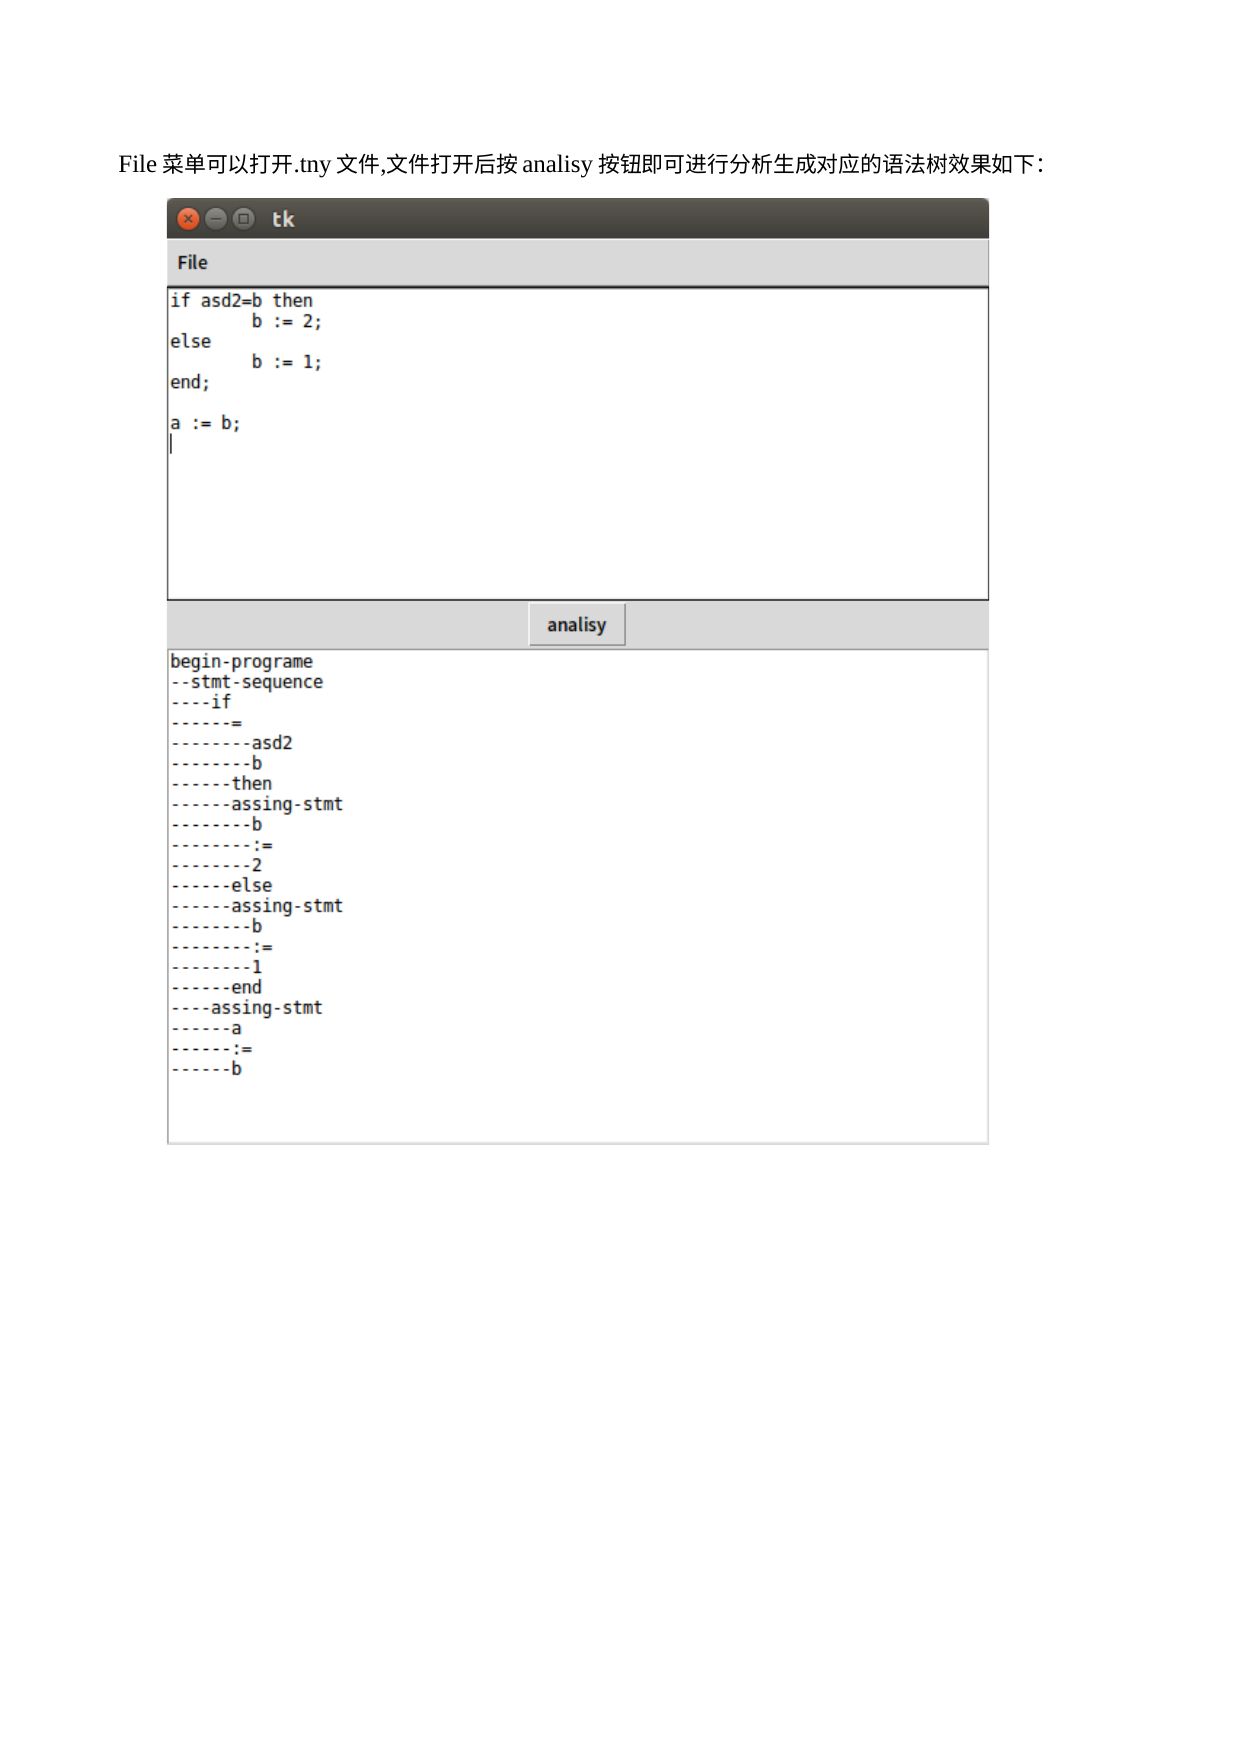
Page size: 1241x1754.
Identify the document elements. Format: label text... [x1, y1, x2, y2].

picture [166, 198, 990, 1145]
text File菜单可以打开.tny文件,文件打开后按analisy按钮即可进行分析生成对应的语法树效果如下： [118, 147, 1122, 178]
